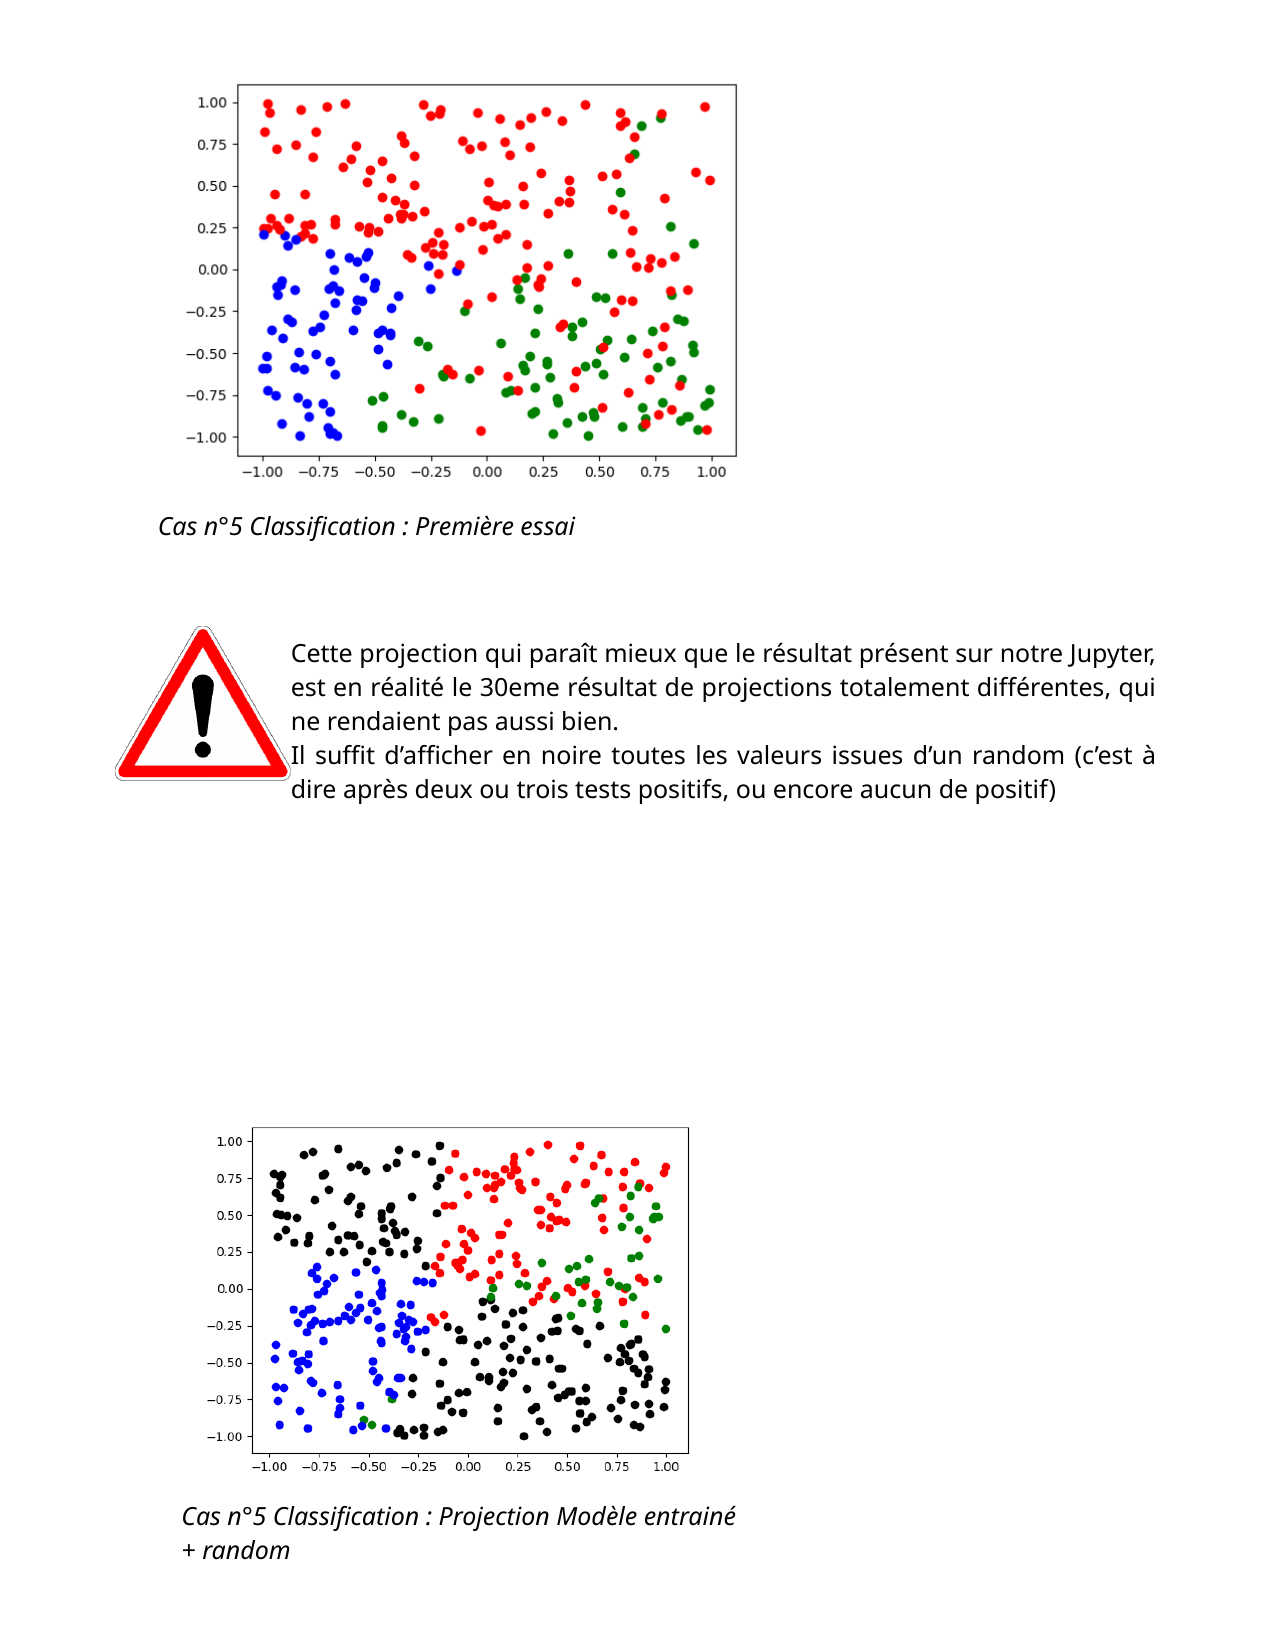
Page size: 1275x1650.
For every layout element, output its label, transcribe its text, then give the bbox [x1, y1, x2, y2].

text Cette projection qui paraît mieux que le résultat présent sur notre Jupyter, est en réalité le 30eme résultat de projections totalement différentes, qui ne rendaient pas aussi bien. [291, 636, 1157, 738]
picture [157, 27, 800, 509]
text [181, 958, 743, 1076]
text Cas n°5 Classification : Projection Modèle entrainé + random [181, 1499, 743, 1567]
picture [114, 626, 291, 781]
text Cas n°5 Classification : Première essai [158, 509, 800, 543]
text Il suffit d’afficher en noire toutes les valeurs issues d’un random (c’est à dire après deux ou trois tests positifs, ou encore aucun de positif) [118, 738, 1157, 806]
picture [181, 1076, 744, 1499]
